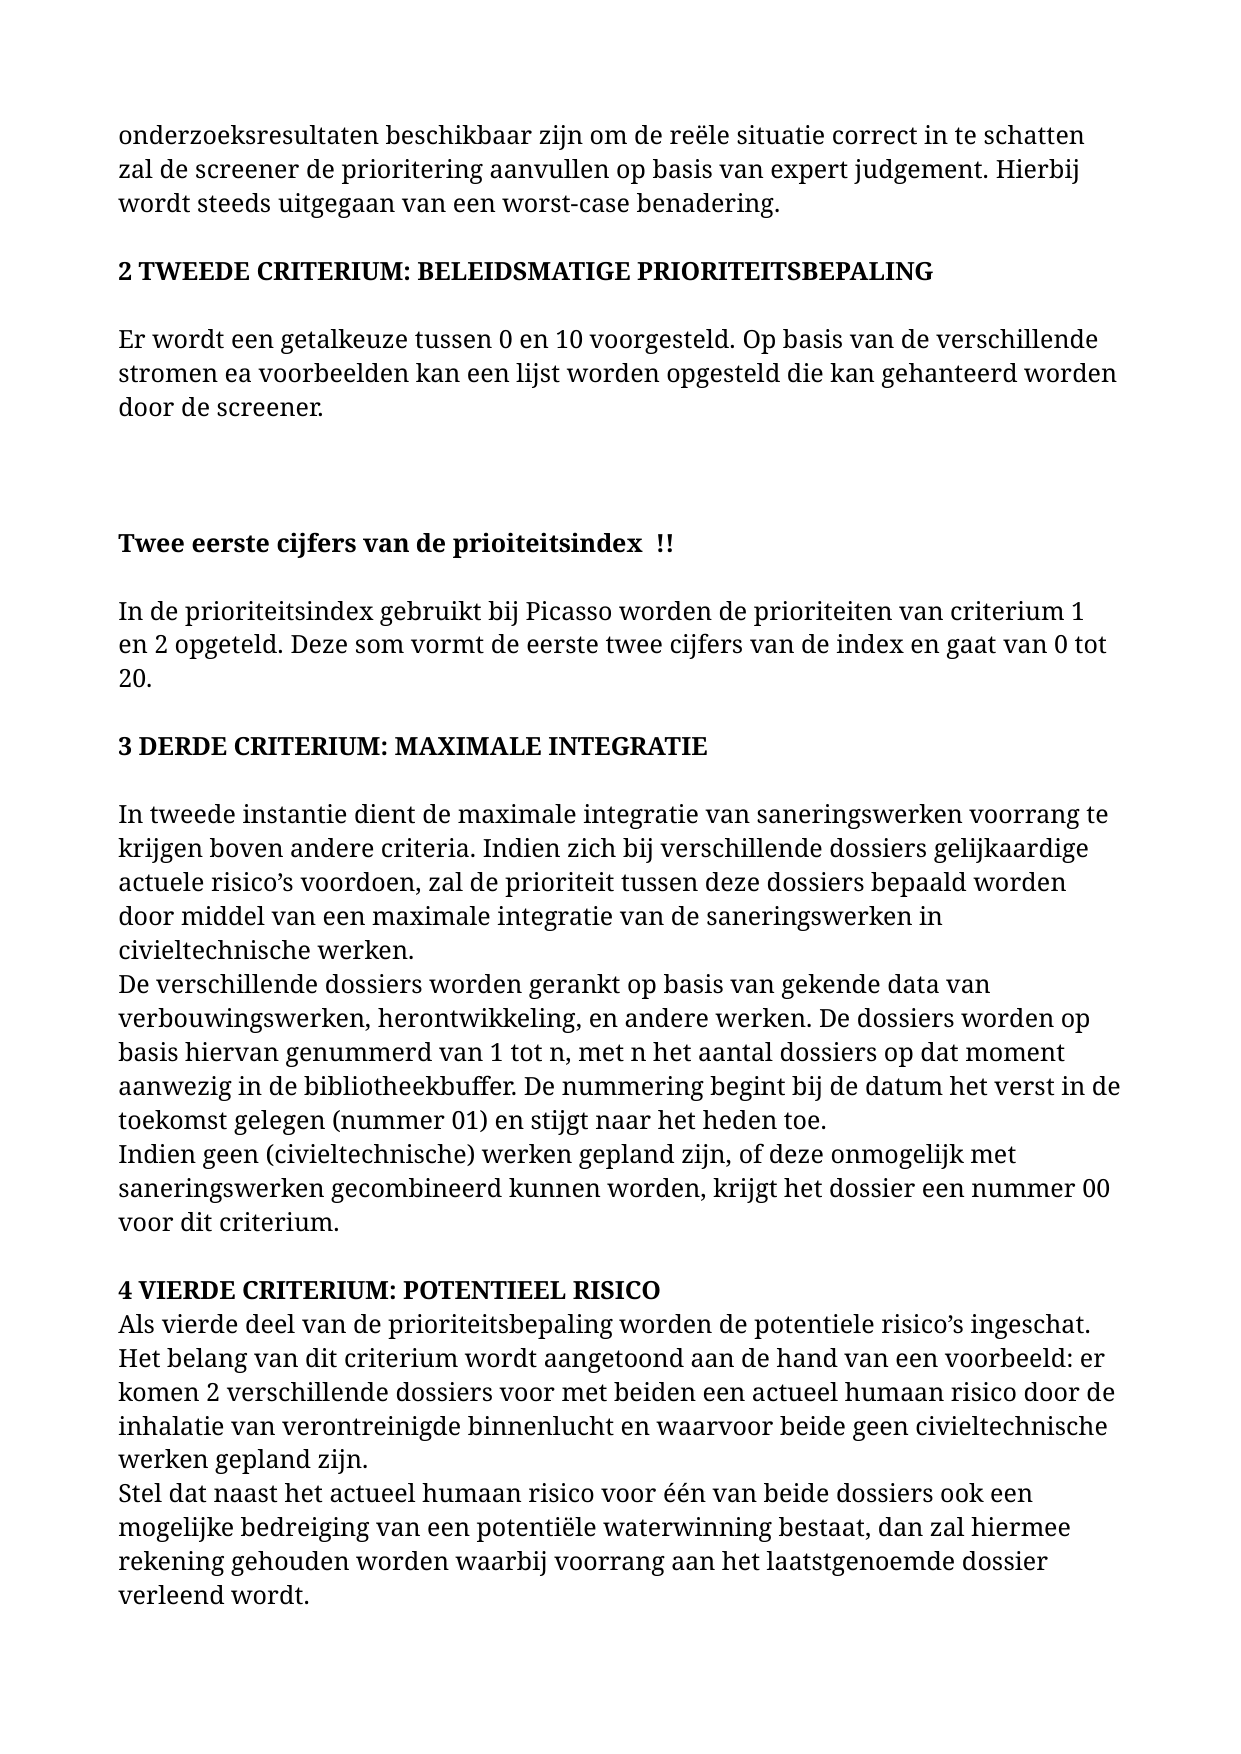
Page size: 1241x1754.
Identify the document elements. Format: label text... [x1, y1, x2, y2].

text verbouwingswerken, herontwikkeling, en andere werken. De dossiers worden op basis hiervan genummerd van 1 tot n, met n het aantal dossiers op dat moment aanwezig in de bibliotheekbuffer. De nummering begint bij de datum het verst in de toekomst gelegen (nummer 01) en stijgt naar het heden toe. [118, 1001, 1122, 1137]
text De verschillende dossiers worden gerankt op basis van gekende data van [118, 967, 1122, 1001]
text Twee eerste cijfers van de prioiteitsindex !! [118, 526, 1122, 559]
text 2 TWEEDE CRITERIUM: BELEIDSMATIGE PRIORITEITSBEPALING [118, 254, 1122, 288]
text 4 VIERDE CRITERIUM: POTENTIEEL RISICO [118, 1273, 1122, 1307]
text Als vierde deel van de prioriteitsbepaling worden de potentiele risico’s ingeschat. Het belang van dit criterium wordt aangetoond aan de hand van een voorbeeld: er komen 2 verschillende dossiers voor met beiden een actueel humaan risico door de inhalatie van verontreinigde binnenlucht en waarvoor beide geen civieltechnische werken gepland zijn. [118, 1307, 1122, 1476]
text Stel dat naast het actueel humaan risico voor één van beide dossiers ook een mogelijke bedreiging van een potentiële waterwinning bestaat, dan zal hiermee rekening gehouden worden waarbij voorrang aan het laatstgenoemde dossier verleend wordt. [118, 1476, 1122, 1612]
text In de prioriteitsindex gebruikt bij Picasso worden de prioriteiten van criterium 1 en 2 opgeteld. Deze som vormt de eerste twee cijfers van de index en gaat van 0 tot 20. [118, 593, 1122, 695]
text Er wordt een getalkeuze tussen 0 en 10 voorgesteld. Op basis van de verschillende stromen ea voorbeelden kan een lijst worden opgesteld die kan gehanteerd worden door de screener. [118, 322, 1122, 424]
text 3 DERDE CRITERIUM: MAXIMALE INTEGRATIE [118, 729, 1122, 763]
text In tweede instantie dient de maximale integratie van saneringswerken voorrang te krijgen boven andere criteria. Indien zich bij verschillende dossiers gelijkaardige actuele risico’s voordoen, zal de prioriteit tussen deze dossiers bepaald worden door middel van een maximale integratie van de saneringswerken in civieltechnische werken. [118, 797, 1122, 967]
text onderzoeksresultaten beschikbaar zijn om de reële situatie correct in te schatten zal de screener de prioritering aanvullen op basis van expert judgement. Hierbij wordt steeds uitgegaan van een worst-case benadering. [118, 118, 1122, 220]
text Indien geen (civieltechnische) werken gepland zijn, of deze onmogelijk met saneringswerken gecombineerd kunnen worden, krijgt het dossier een nummer 00 voor dit criterium. [118, 1137, 1122, 1239]
